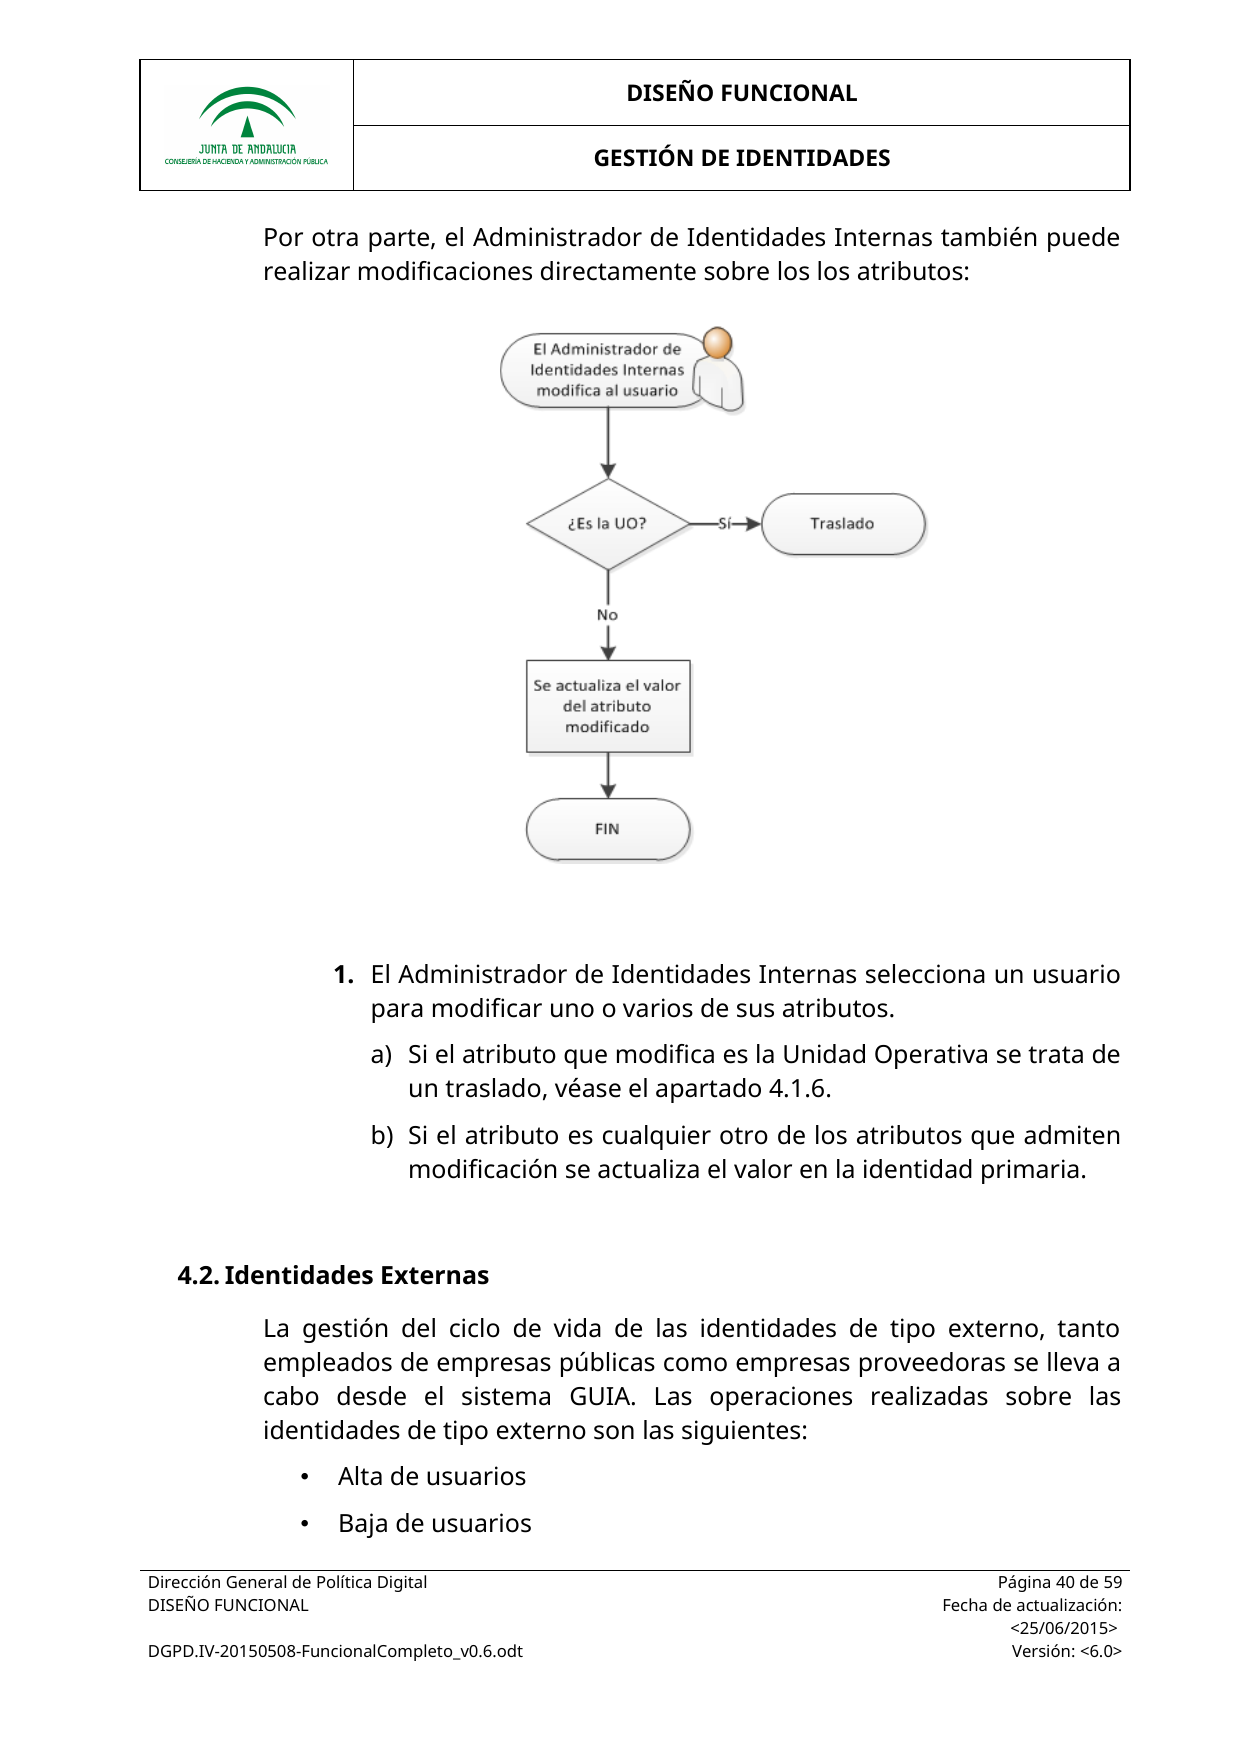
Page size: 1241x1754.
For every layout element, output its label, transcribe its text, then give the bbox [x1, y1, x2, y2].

subtitle Identidades Externas [177, 1257, 1122, 1291]
text La gestión del ciclo de vida de las identidades de tipo externo, tanto empleados de empresas públicas como empresas proveedoras se lleva a cabo desde el sistema GUIA. Las operaciones realizadas sobre las identidades de tipo externo son las siguientes: [263, 1310, 1122, 1446]
text Por otra parte, el Administrador de Identidades Internas también puede realizar modificaciones directamente sobre los los atributos: [263, 220, 1122, 288]
picture [500, 319, 929, 864]
list Si el atributo es cualquier otro de los atributos que admiten modificación se actualiza el valor en la identidad primaria. [370, 1118, 1122, 1186]
list Si el atributo que modifica es la Unidad Operativa se trata de un traslado, véase el apartado 4.1.6. [370, 1037, 1122, 1105]
list El Administrador de Identidades Internas selecciona un usuario para modificar uno o varios de sus atributos. [333, 956, 1122, 1024]
list Baja de usuarios [300, 1506, 1122, 1539]
picture [164, 85, 330, 165]
list Alta de usuarios [300, 1459, 1122, 1493]
